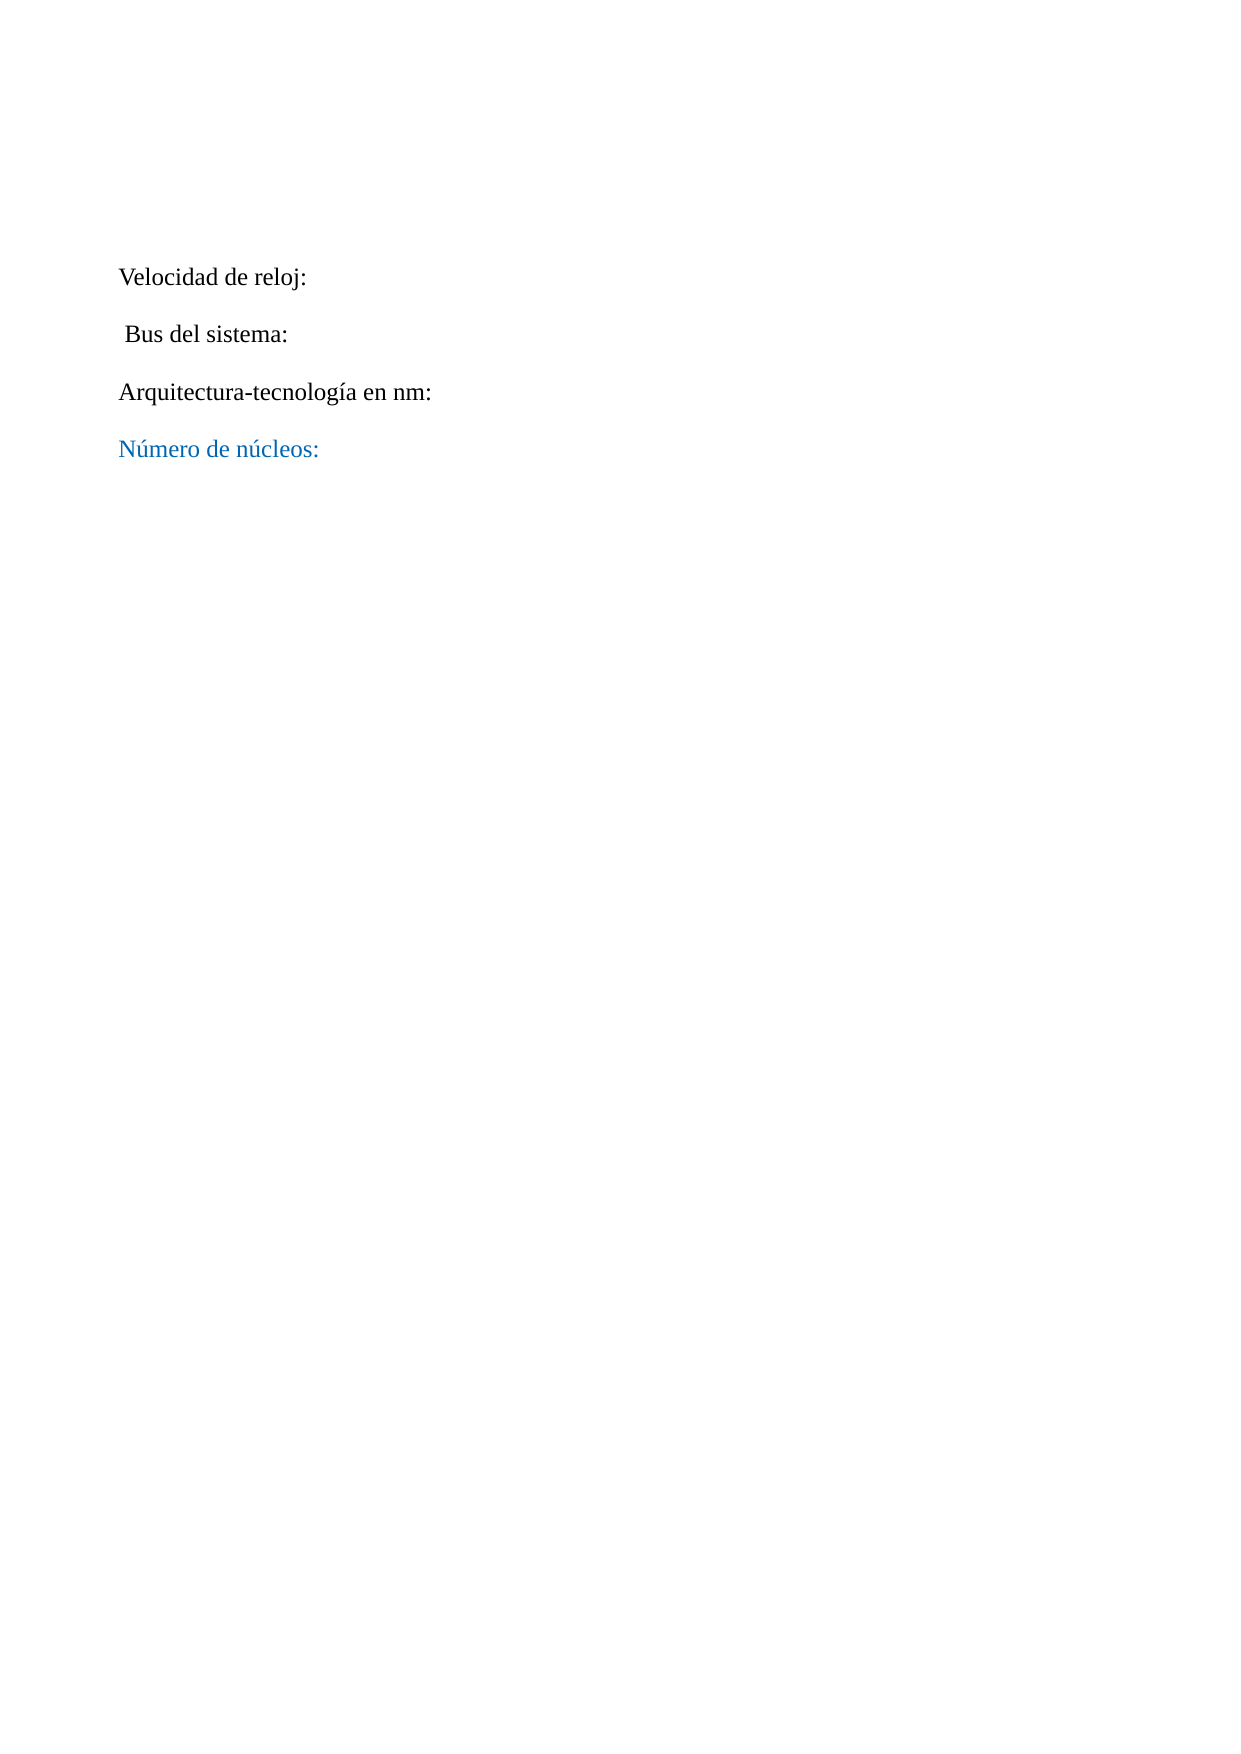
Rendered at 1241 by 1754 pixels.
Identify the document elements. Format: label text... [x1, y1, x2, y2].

text Velocidad de reloj: [118, 262, 1122, 291]
text Arquitectura-tecnología en nm: [118, 377, 1122, 406]
text Número de núcleos: [118, 434, 1122, 463]
text Bus del sistema: [118, 319, 1122, 348]
